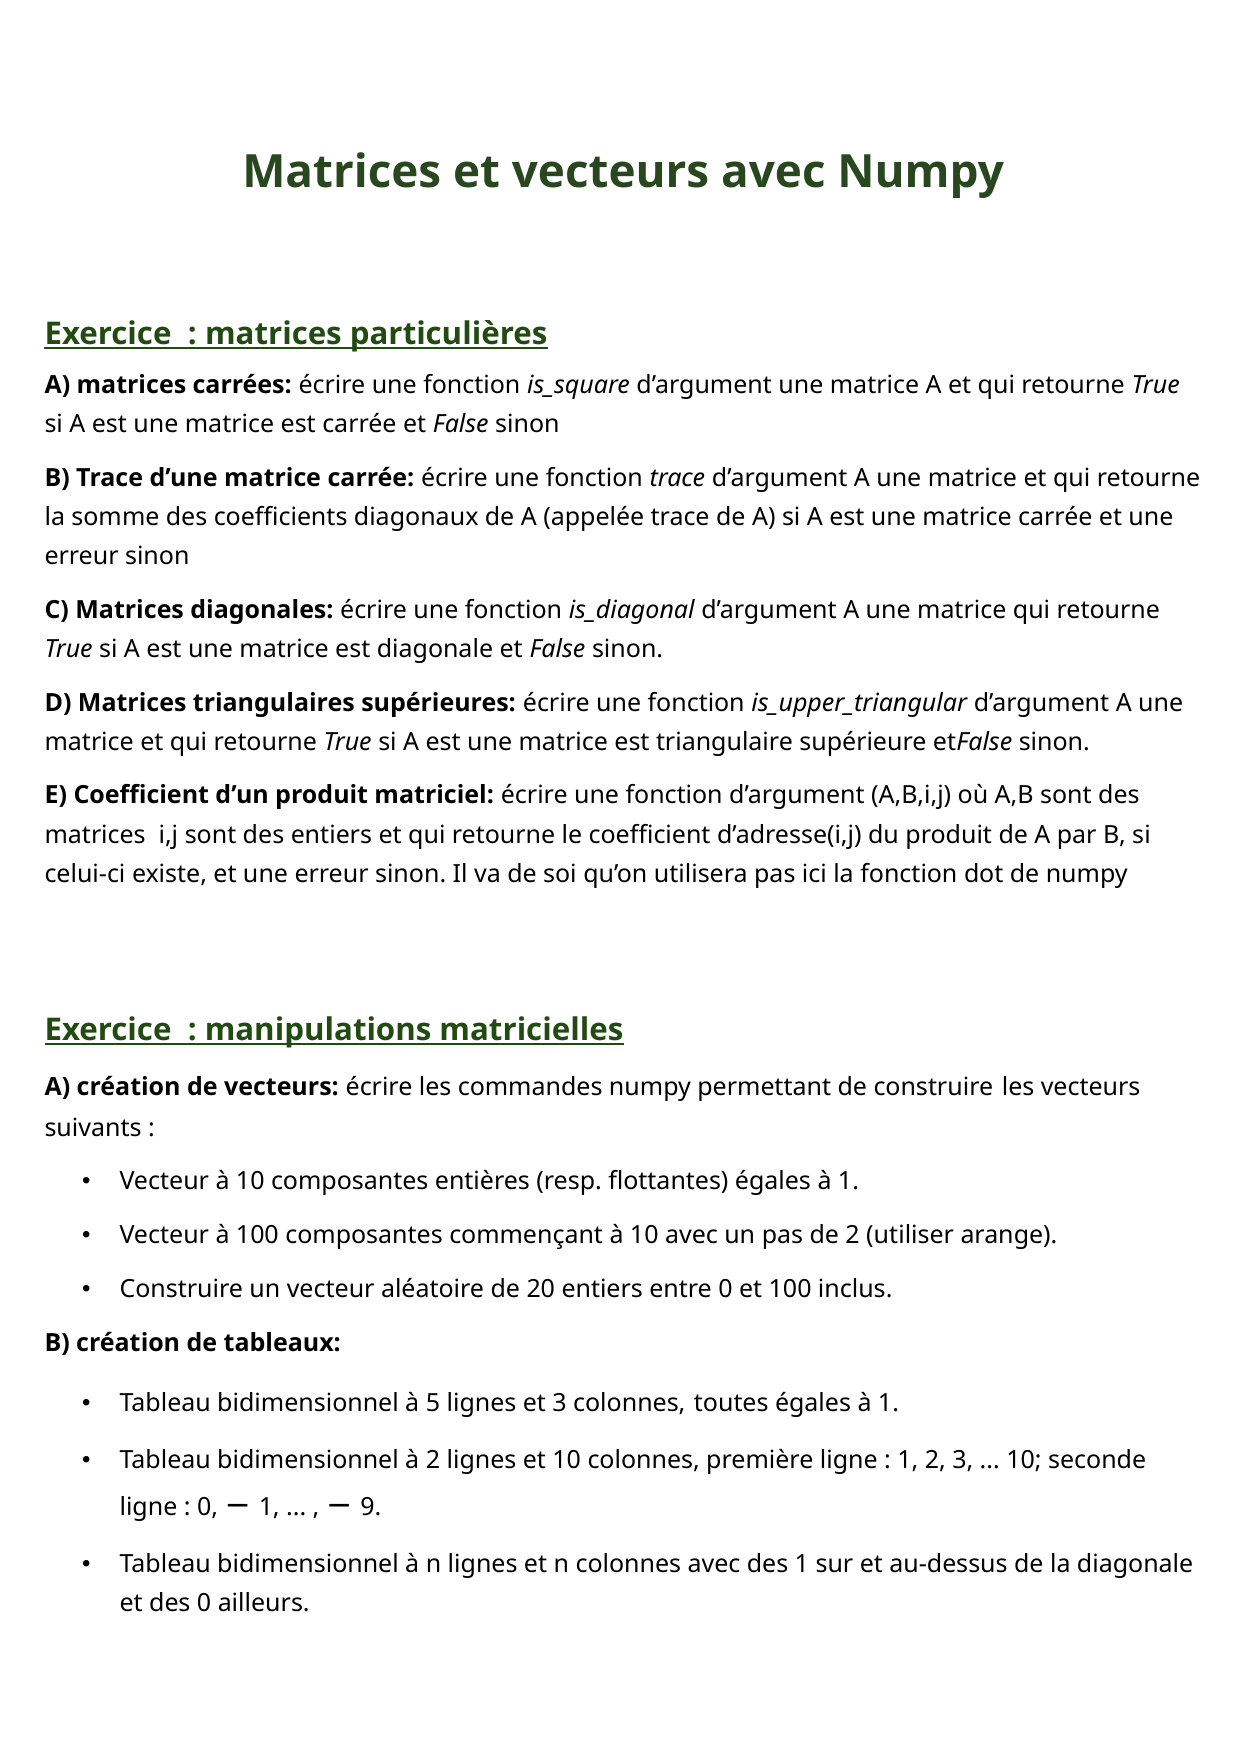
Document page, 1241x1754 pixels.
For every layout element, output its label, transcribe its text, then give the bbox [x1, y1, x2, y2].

text B) Trace d’une matrice carrée: écrire une fonction trace d’argument A une matrice et qui retourne la somme des coefficients diagonaux de A (appelée trace de A) si A est une matrice carrée et une erreur sinon [44, 459, 1202, 572]
list Tableau bidimensionnel à n lignes et n colonnes avec des 1 sur et au-dessus de la diagonale et des 0 ailleurs. [82, 1546, 1202, 1619]
list Vecteur à 10 composantes entières (resp. flottantes) égales à 1. [82, 1163, 1202, 1197]
subtitle Exercice : manipulations matricielles [44, 1006, 1202, 1049]
subtitle Exercice : matrices particulières [44, 311, 1202, 354]
list Tableau bidimensionnel à 5 lignes et 3 colonnes, toutes égales à 1. [82, 1378, 1202, 1421]
list Construire un vecteur aléatoire de 20 entiers entre 0 et 100 inclus. [82, 1271, 1202, 1304]
subtitle Matrices et vecteurs avec Numpy [44, 139, 1202, 201]
list Tableau bidimensionnel à 2 lignes et 10 colonnes, première ligne : 1, 2, 3, ... 10; seconde ligne : 0, − 1, ... , − 9. [82, 1442, 1202, 1524]
text B) création de tableaux: [44, 1324, 1202, 1358]
text E) Coefficient d’un produit matriciel: écrire une fonction d’argument (A,B,i,j) où A,B sont des matrices i,j sont des entiers et qui retourne le coefficient d’adresse(i,j) du produit de A par B, si celui-ci existe, et une erreur sinon. Il va de soi qu’on utilisera pas ici la fonction dot de numpy [44, 777, 1202, 889]
text C) Matrices diagonales: écrire une fonction is_diagonal d’argument A une matrice qui retourne True si A est une matrice est diagonale et False sinon. [44, 591, 1202, 664]
text A) création de vecteurs: écrire les commandes numpy permettant de construire les vecteurs suivants : [44, 1062, 1202, 1143]
list Vecteur à 100 composantes commençant à 10 avec un pas de 2 (utiliser arange). [82, 1217, 1202, 1251]
text A) matrices carrées: écrire une fonction is_square d’argument une matrice A et qui retourne True si A est une matrice est carrée et False sinon [44, 366, 1202, 439]
text D) Matrices triangulaires supérieures: écrire une fonction is_upper_triangular d’argument A une matrice et qui retourne True si A est une matrice est triangulaire supérieure etFalse sinon. [44, 684, 1202, 757]
